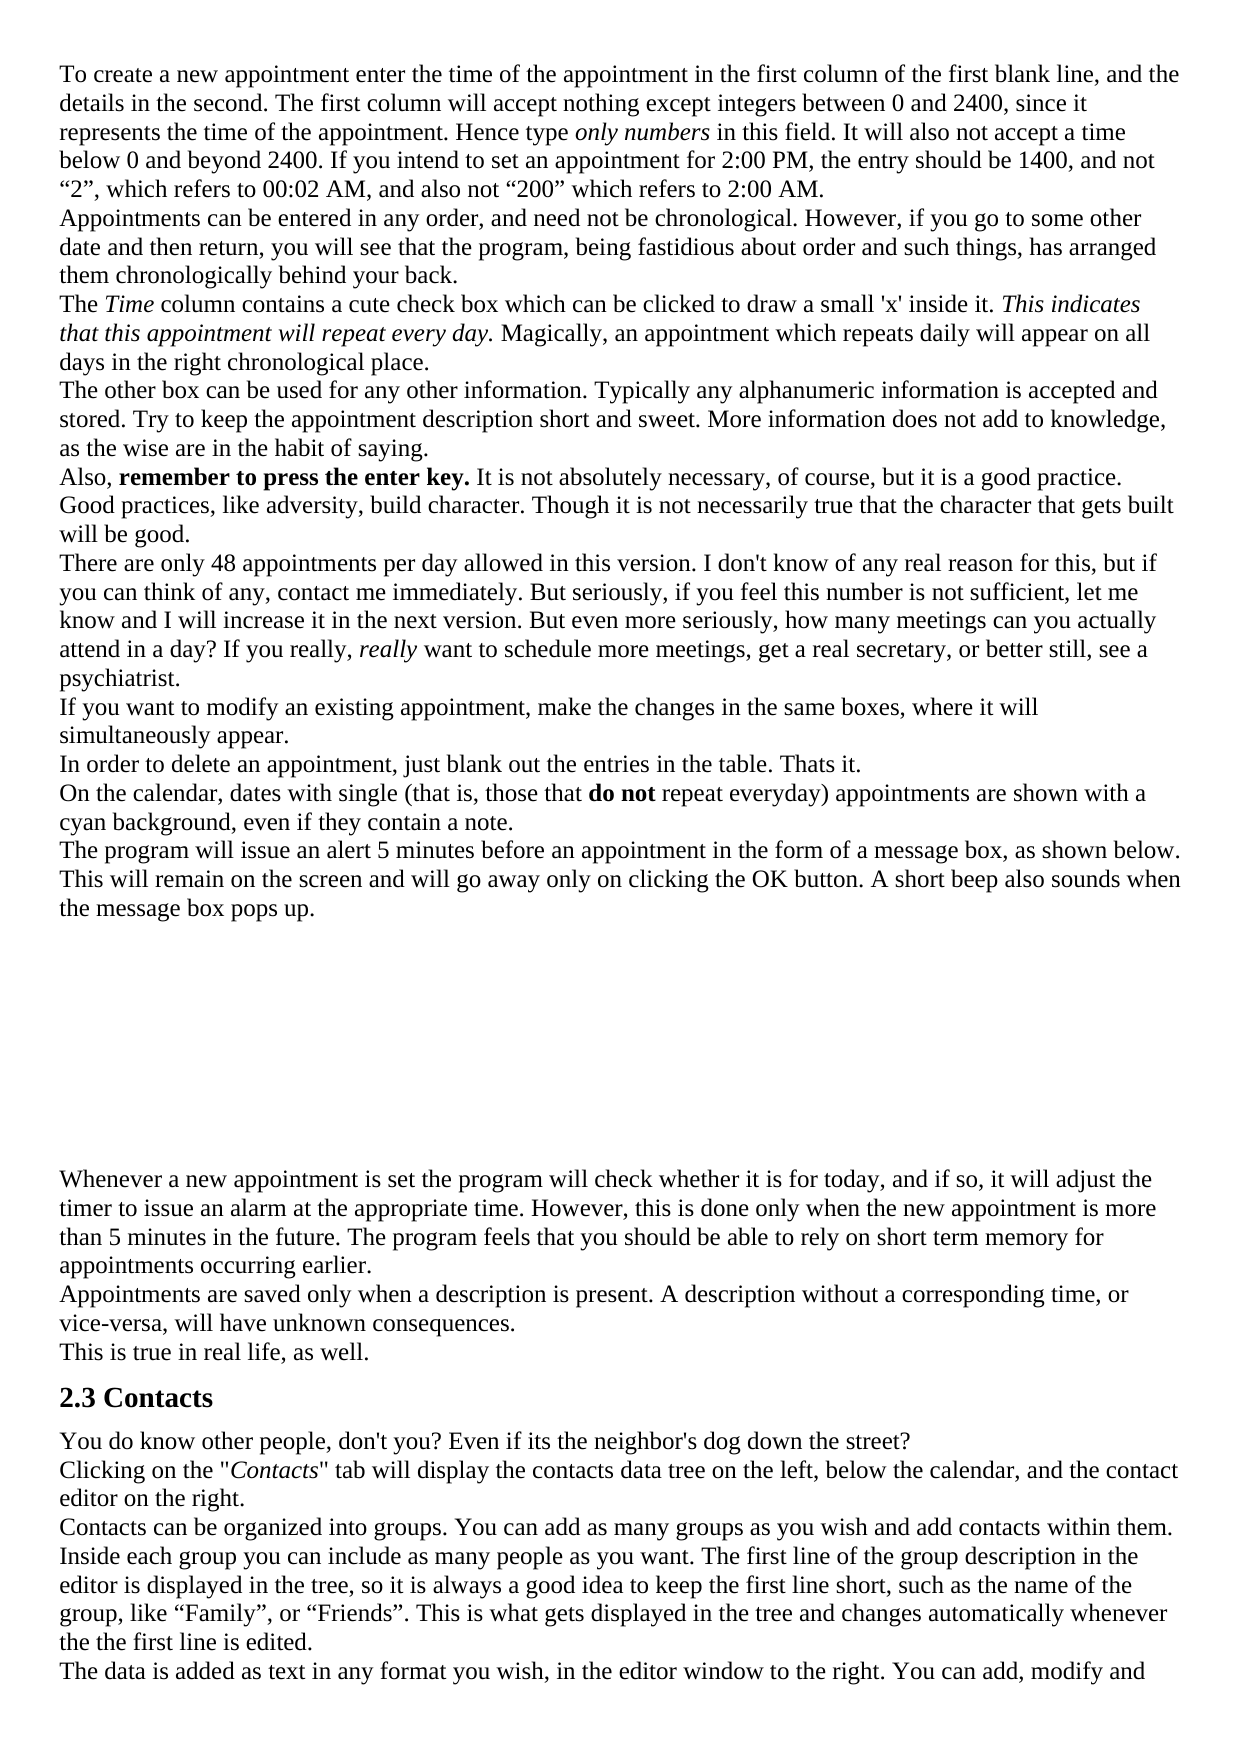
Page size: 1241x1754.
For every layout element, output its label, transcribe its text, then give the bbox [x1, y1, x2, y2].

text The Time column contains a cute check box which can be clicked to draw a small 'x' inside it. This indicates that this appointment will repeat every day. Magically, an appointment which repeats daily will appear on all days in the right chronological place. [59, 289, 1181, 375]
text This is true in real life, as well. [59, 1337, 1181, 1365]
subtitle 2.3 Contacts [59, 1380, 1181, 1413]
text Clicking on the "Contacts" tab will display the contacts data tree on the left, below the calendar, and the contact editor on the right. [59, 1455, 1181, 1512]
text Also, remember to press the enter key. It is not absolutely necessary, of course, but it is a good practice. Good practices, like adversity, build character. Though it is not necessarily true that the character that gets built will be good. [59, 462, 1181, 548]
text Appointments are saved only when a description is present. A description without a corresponding time, or vice-versa, will have unknown consequences. [59, 1279, 1181, 1337]
text To create a new appointment enter the time of the appointment in the first column of the first blank line, and the details in the second. The first column will accept nothing except integers between 0 and 2400, since it represents the time of the appointment. Hence type only numbers in this field. It will also not accept a time below 0 and beyond 2400. If you intend to set an appointment for 2:00 PM, the entry should be 1400, and not “2”, which refers to 00:02 AM, and also not “200” which refers to 2:00 AM. [59, 59, 1181, 203]
text Contacts can be organized into groups. You can add as many groups as you wish and add contacts within them. Inside each group you can include as many people as you want. The first line of the group description in the editor is displayed in the tree, so it is always a good idea to keep the first line short, such as the name of the group, like “Family”, or “Friends”. This is what gets displayed in the tree and changes automatically whenever the the first line is edited. [59, 1512, 1181, 1656]
text The data is added as text in any format you wish, in the editor window to the right. You can add, modify and [59, 1656, 1181, 1685]
text In order to delete an appointment, just blank out the entries in the table. Thats it. [59, 749, 1181, 778]
text Whenever a new appointment is set the program will check whether it is for today, and if so, it will adjust the timer to issue an alarm at the appropriate time. However, this is done only when the new appointment is more than 5 minutes in the future. The program feels that you should be able to rely on short term memory for appointments occurring earlier. [59, 1164, 1181, 1279]
text You do know other people, don't you? Even if its the neighbor's dog down the street? [59, 1426, 1181, 1455]
text The program will issue an alert 5 minutes before an appointment in the form of a message box, as shown below. This will remain on the screen and will go away only on clicking the OK button. A short beep also sounds when the message box pops up. [59, 835, 1181, 922]
text Appointments can be entered in any order, and need not be chronological. However, if you go to some other date and then return, you will see that the program, being fastidious about order and such things, has arranged them chronologically behind your back. [59, 203, 1181, 289]
text On the calendar, dates with single (that is, those that do not repeat everyday) appointments are shown with a cyan background, even if they contain a note. [59, 778, 1181, 835]
text There are only 48 appointments per day allowed in this version. I don't know of any real reason for this, but if you can think of any, contact me immediately. But seriously, if you feel this number is not sufficient, let me know and I will increase it in the next version. But even more seriously, how many meetings can you actually attend in a day? If you really, really want to schedule more meetings, get a real secretary, or better still, see a psychiatrist. [59, 548, 1181, 692]
text The other box can be used for any other information. Typically any alphanumeric information is accepted and stored. Try to keep the appointment description short and sweet. More information does not add to knowledge, as the wise are in the habit of saying. [59, 375, 1181, 462]
text If you want to modify an existing appointment, make the changes in the same boxes, where it will simultaneously appear. [59, 692, 1181, 749]
